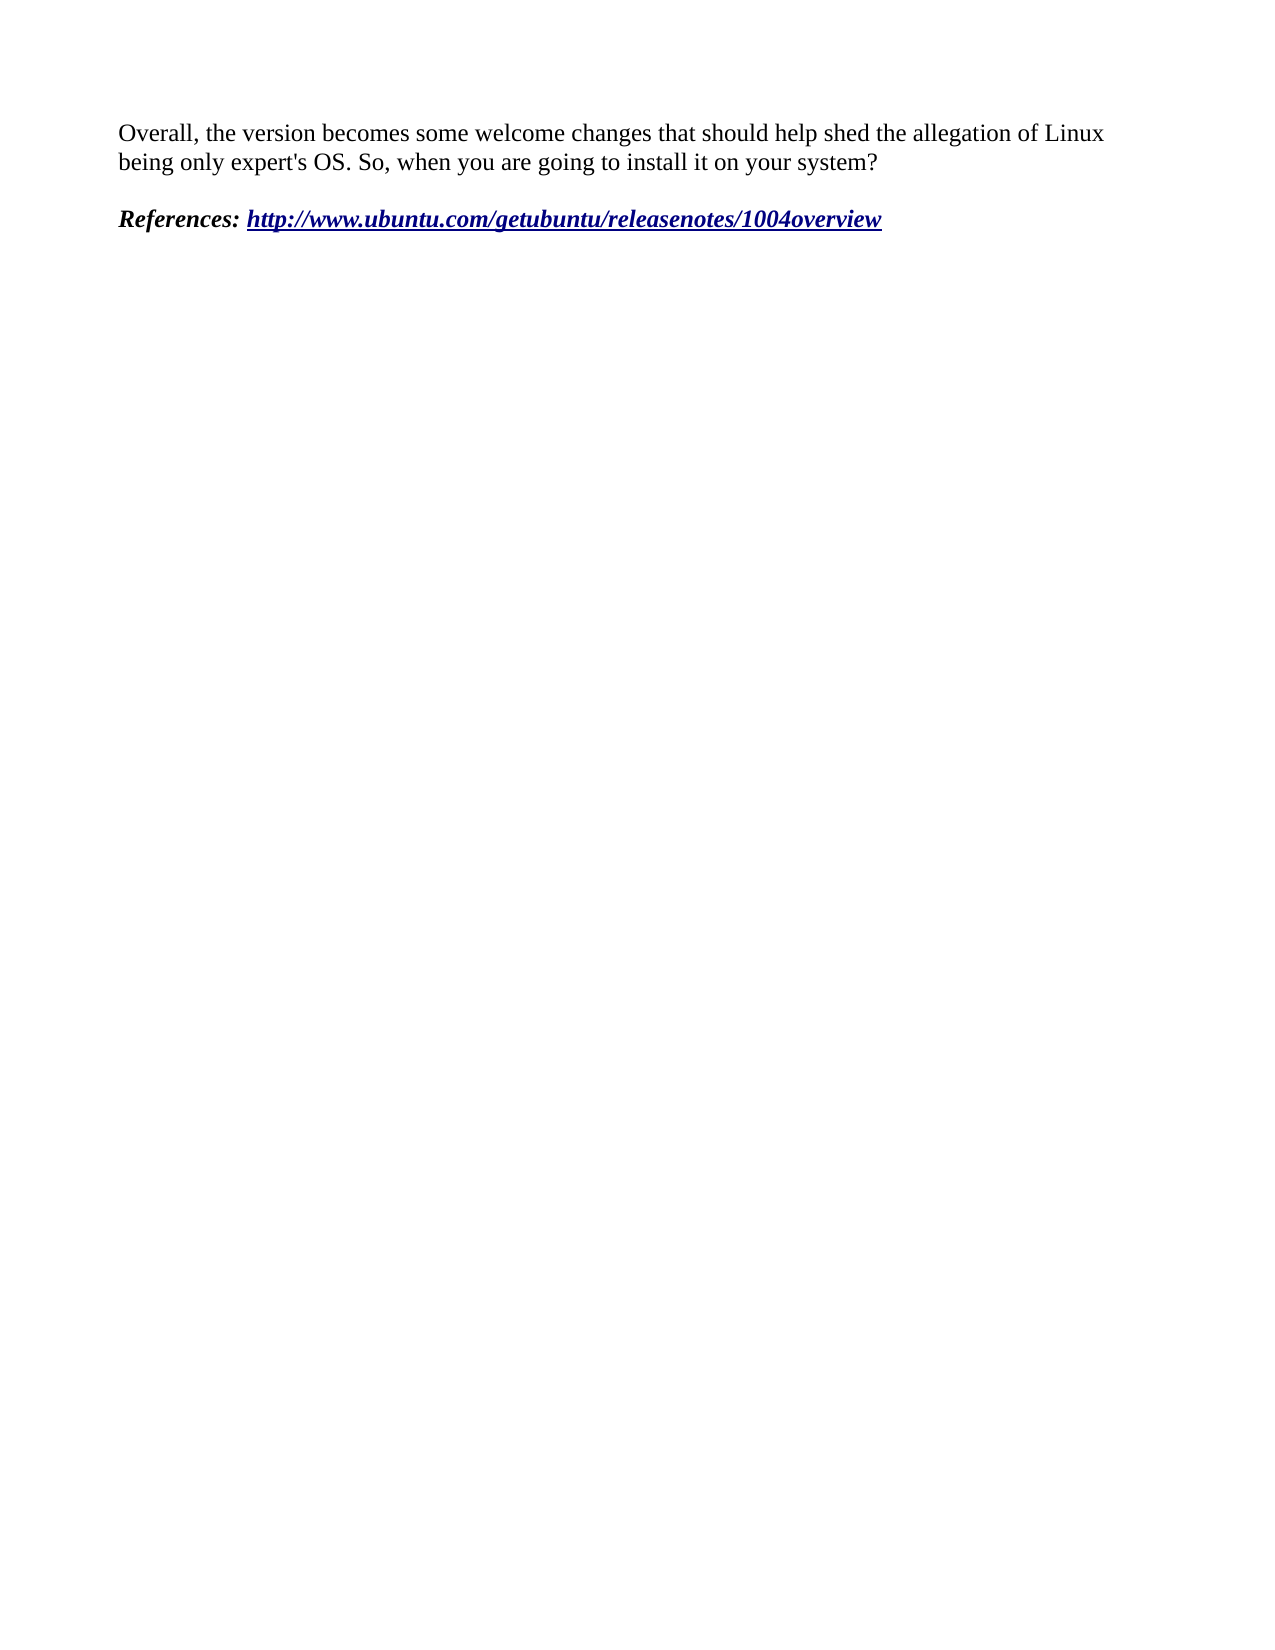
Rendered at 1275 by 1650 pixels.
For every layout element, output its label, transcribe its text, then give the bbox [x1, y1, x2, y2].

text References: http://www.ubuntu.com/getubuntu/releasenotes/1004overview [118, 204, 1157, 233]
text Overall, the version becomes some welcome changes that should help shed the allegation of Linux being only expert's OS. So, when you are going to install it on your system? [118, 118, 1157, 176]
